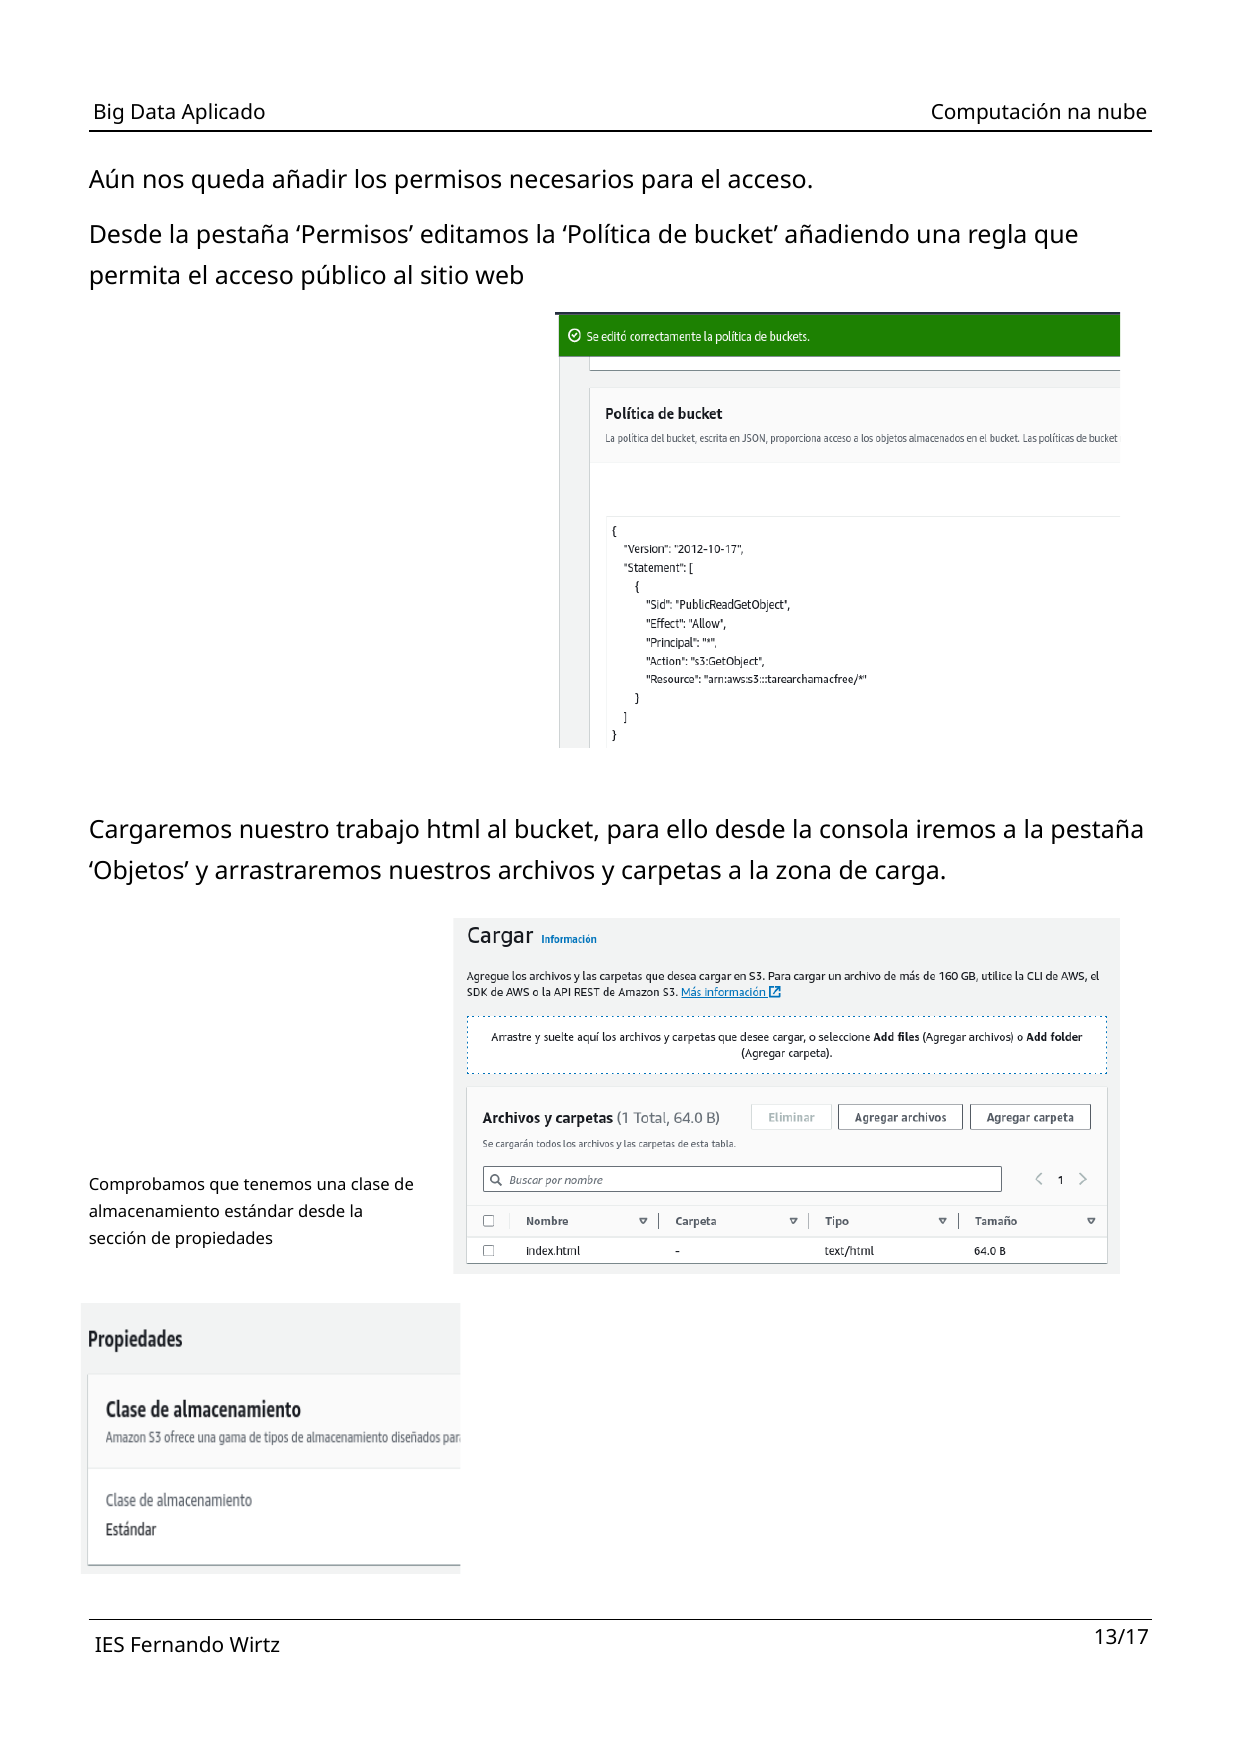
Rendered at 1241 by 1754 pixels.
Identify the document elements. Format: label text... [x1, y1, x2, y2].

text Desde la pestaña ‘Permisos’ editamos la ‘Política de bucket’ añadiendo una regla que permita el acceso público al sitio web [88, 217, 1152, 292]
text [1120, 1173, 1152, 1250]
picture [80, 1303, 461, 1574]
text Cargaremos nuestro trabajo html al bucket, para ello desde la consola iremos a la pestaña ‘Objetos’ y arrastraremos nuestros archivos y carpetas a la zona de carga. [88, 812, 1152, 887]
picture [453, 918, 1120, 1274]
picture [555, 312, 1121, 748]
text Aún nos queda añadir los permisos necesarios para el acceso. [88, 162, 1152, 196]
text Comprobamos que tenemos una clase de almacenamiento estándar desde la sección de propiedades [88, 1173, 453, 1250]
